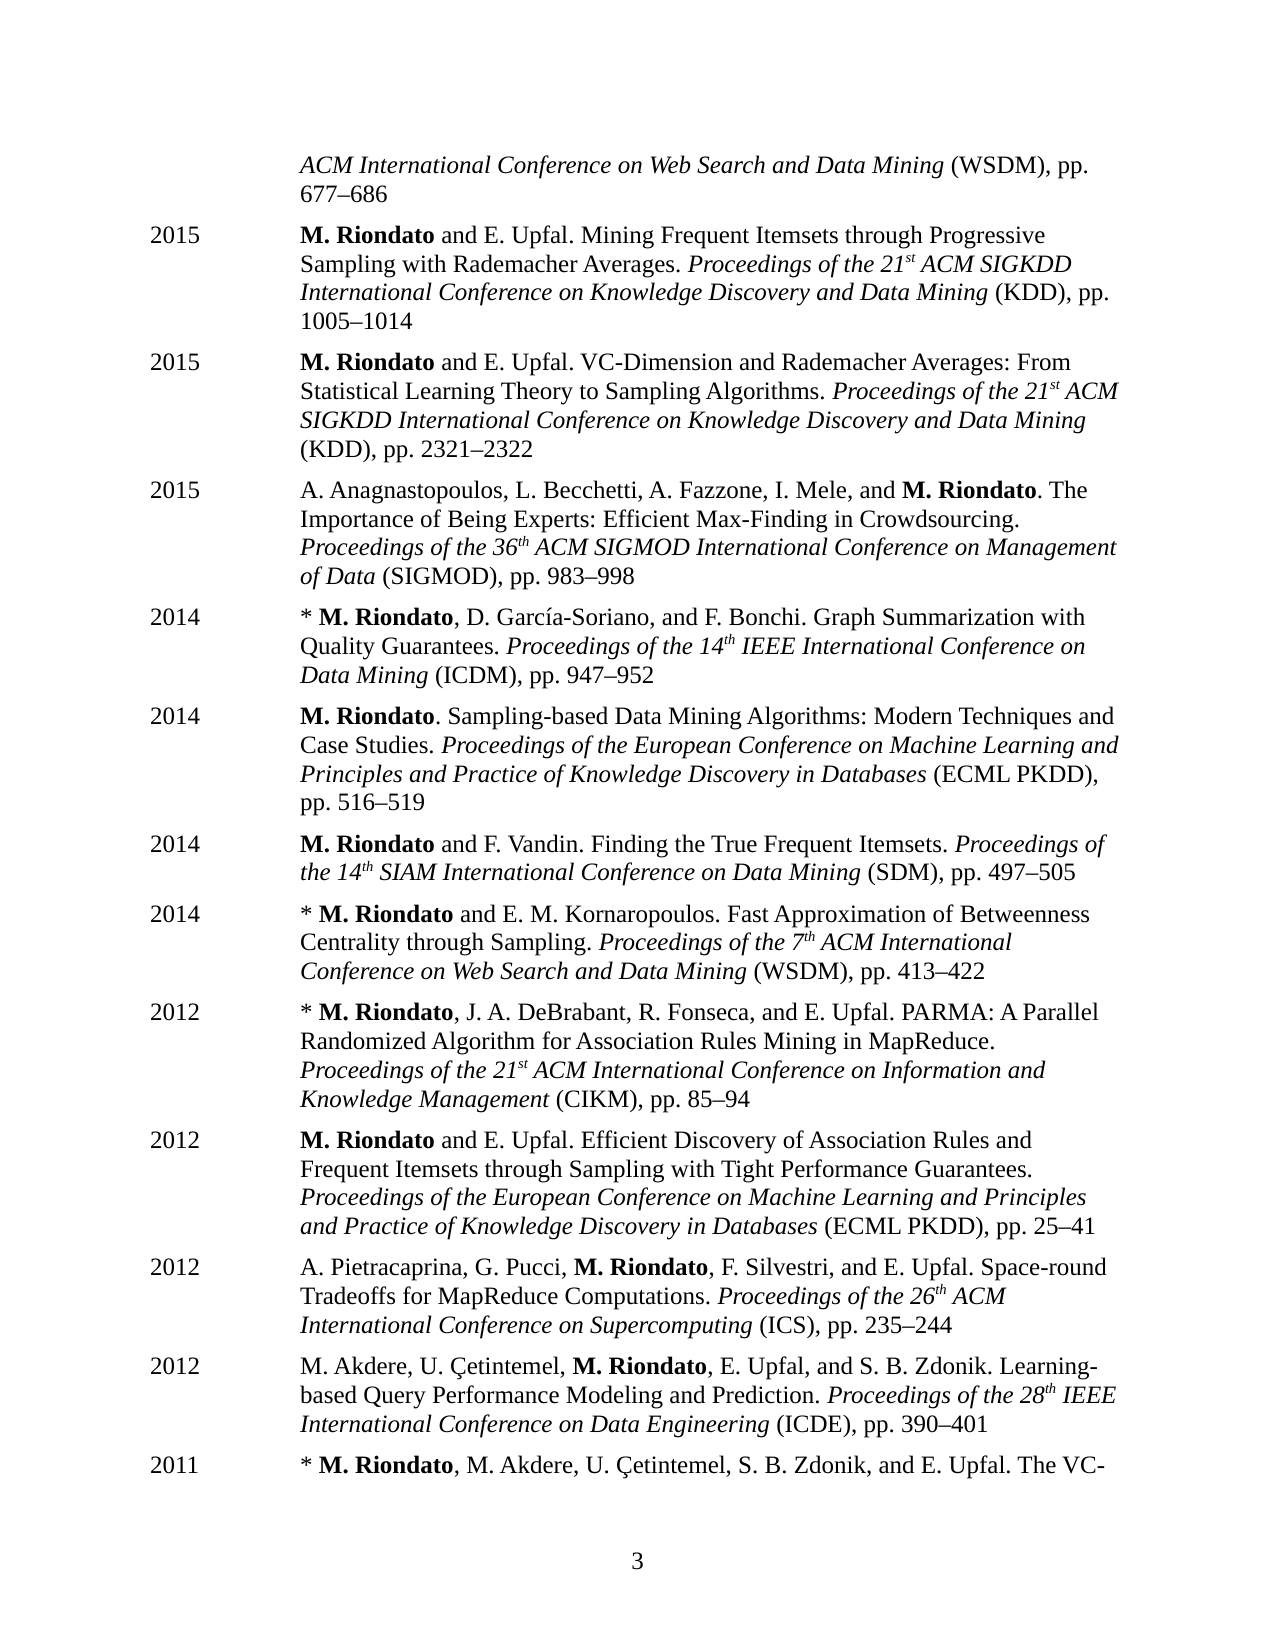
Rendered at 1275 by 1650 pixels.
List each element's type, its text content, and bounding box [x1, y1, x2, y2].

text 2014 M. Riondato. Sampling-based Data Mining Algorithms: Modern Techniques and Case Studies. Proceedings of the European Conference on Machine Learning and Principles and Practice of Knowledge Discovery in Databases (ECML PKDD), pp. 516–519 [150, 701, 1125, 816]
text 2014 M. Riondato and F. Vandin. Finding the True Frequent Itemsets. Proceedings of the 14th SIAM International Conference on Data Mining (SDM), pp. 497–505 [150, 829, 1125, 886]
text 2012 A. Pietracaprina, G. Pucci, M. Riondato, F. Silvestri, and E. Upfal. Space-round Tradeoffs for MapReduce Computations. Proceedings of the 26th ACM International Conference on Supercomputing (ICS), pp. 235–244 [150, 1252, 1125, 1339]
text 2011 * M. Riondato, M. Akdere, U. Çetintemel, S. B. Zdonik, and E. Upfal. The VC- [150, 1450, 1125, 1479]
text 2012 M. Akdere, U. Çetintemel, M. Riondato, E. Upfal, and S. B. Zdonik. Learning-based Query Performance Modeling and Prediction. Proceedings of the 28th IEEE International Conference on Data Engineering (ICDE), pp. 390–401 [150, 1351, 1125, 1437]
text 2012 * M. Riondato, J. A. DeBrabant, R. Fonseca, and E. Upfal. PARMA: A Parallel Randomized Algorithm for Association Rules Mining in MapReduce. Proceedings of the 21st ACM International Conference on Information and Knowledge Management (CIKM), pp. 85–94 [150, 997, 1125, 1112]
text 2015 M. Riondato and E. Upfal. VC-Dimension and Rademacher Averages: From Statistical Learning Theory to Sampling Algorithms. Proceedings of the 21st ACM SIGKDD International Conference on Knowledge Discovery and Data Mining (KDD), pp. 2321–2322 [150, 347, 1125, 462]
text 2015 A. Anagnastopoulos, L. Becchetti, A. Fazzone, I. Mele, and M. Riondato. The Importance of Being Experts: Efficient Max-Finding in Crowdsourcing. Proceedings of the 36th ACM SIGMOD International Conference on Management of Data (SIGMOD), pp. 983–998 [150, 475, 1125, 590]
text 2014 * M. Riondato and E. M. Kornaropoulos. Fast Approximation of Betweenness Centrality through Sampling. Proceedings of the 7th ACM International Conference on Web Search and Data Mining (WSDM), pp. 413–422 [150, 899, 1125, 985]
text ACM International Conference on Web Search and Data Mining (WSDM), pp. 677–686 [150, 150, 1125, 207]
text 2015 M. Riondato and E. Upfal. Mining Frequent Itemsets through Progressive Sampling with Rademacher Averages. Proceedings of the 21st ACM SIGKDD International Conference on Knowledge Discovery and Data Mining (KDD), pp. 1005–1014 [150, 220, 1125, 335]
text 2014 * M. Riondato, D. García-Soriano, and F. Bonchi. Graph Summarization with Quality Guarantees. Proceedings of the 14th IEEE International Conference on Data Mining (ICDM), pp. 947–952 [150, 602, 1125, 689]
text 2012 M. Riondato and E. Upfal. Efficient Discovery of Association Rules and Frequent Itemsets through Sampling with Tight Performance Guarantees. Proceedings of the European Conference on Machine Learning and Principles and Practice of Knowledge Discovery in Databases (ECML PKDD), pp. 25–41 [150, 1125, 1125, 1240]
